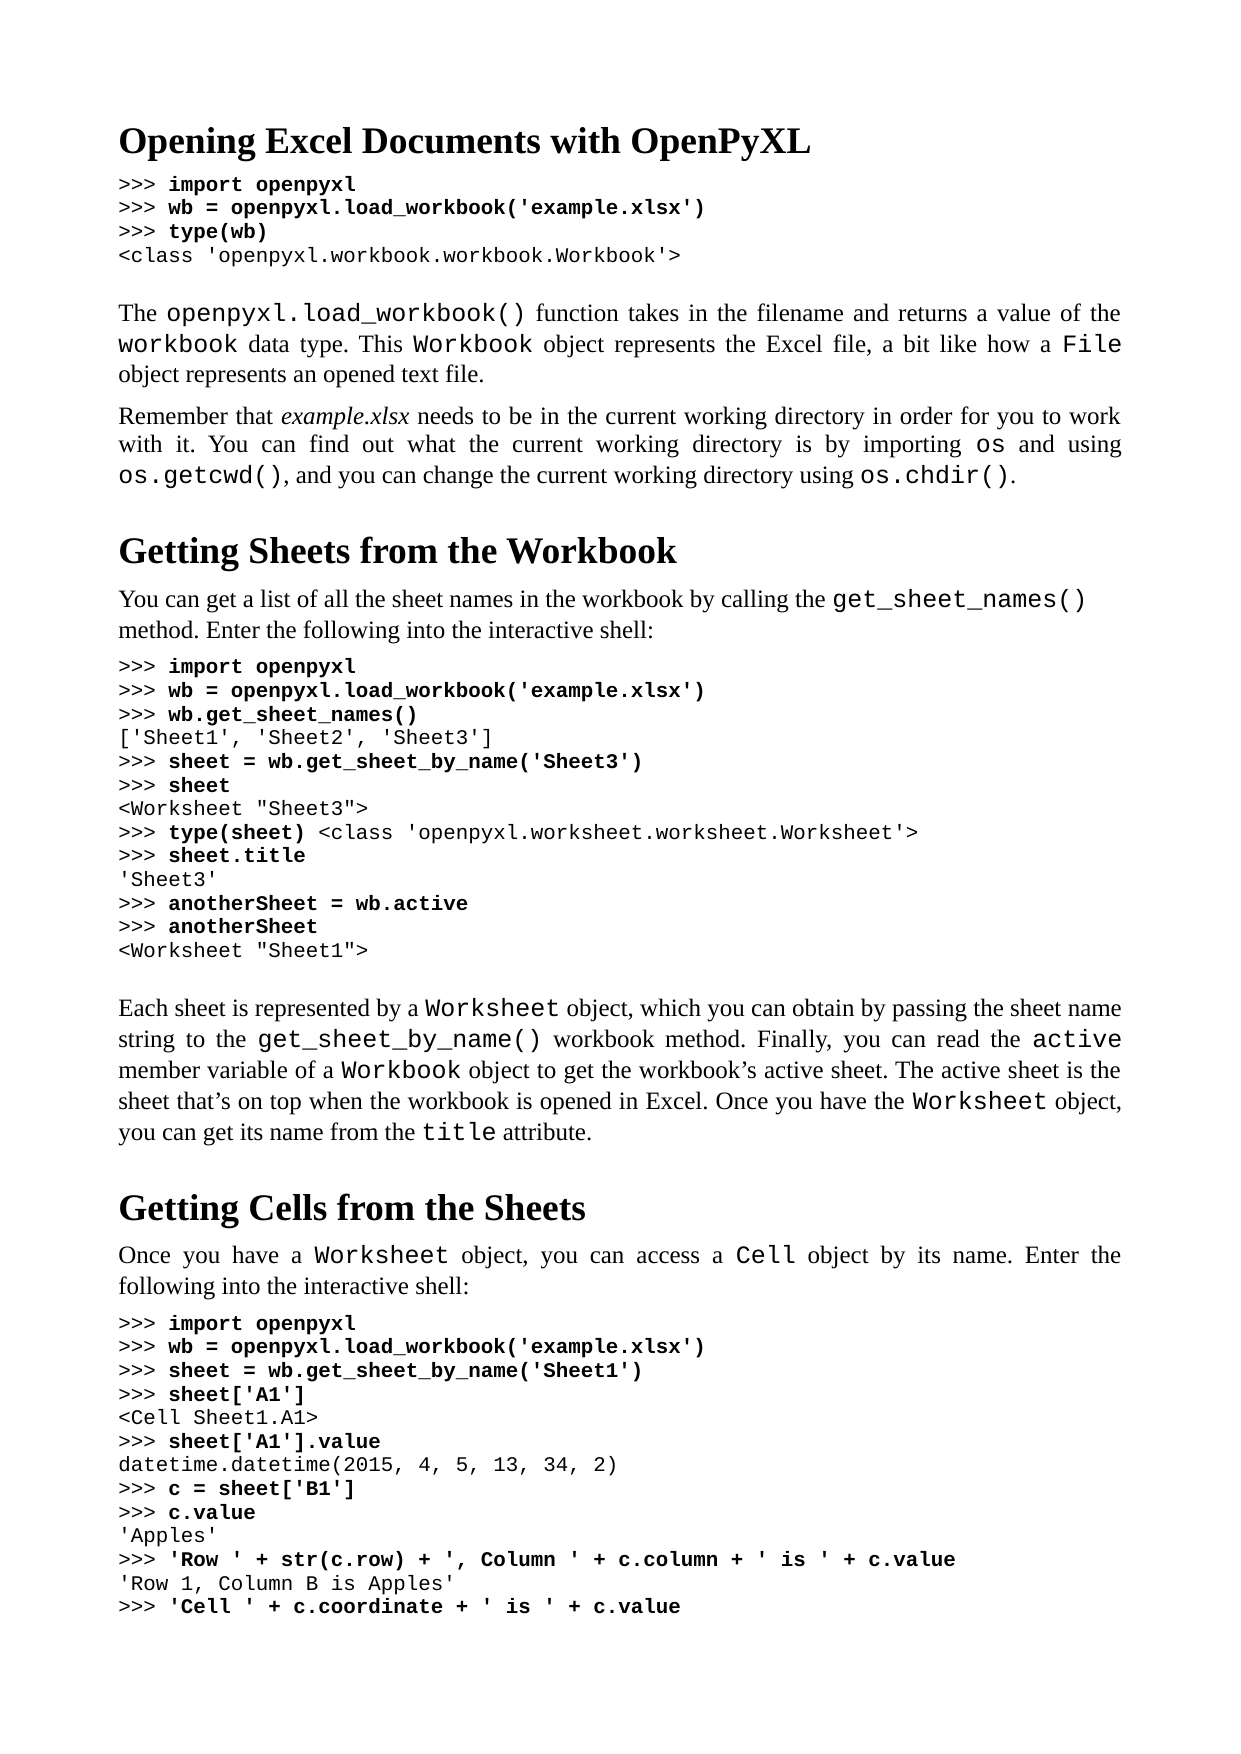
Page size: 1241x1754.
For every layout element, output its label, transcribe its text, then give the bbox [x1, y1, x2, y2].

text >>> wb.get_sheet_names() [118, 704, 1122, 727]
text >>> c = sheet['B1'] [118, 1478, 1122, 1502]
text Each sheet is represented by a Worksheet object, which you can obtain by passing the sheet name string to the get_sheet_by_name() workbook method. Finally, you can read the active member variable of a Workbook object to get the workbook’s active sheet. The active sheet is the sheet that’s on top when the workbook is opened in Excel. Once you have the Worksheet object, you can get its name from the title attribute. [118, 993, 1122, 1147]
text >>> sheet = wb.get_sheet_by_name('Sheet1') [118, 1360, 1122, 1383]
text 'Row 1, Column B is Apples' [118, 1573, 1122, 1596]
text >>> import openpyxl [118, 1313, 1122, 1336]
text 'Sheet3' [118, 869, 1122, 893]
text >>> import openpyxl [118, 656, 1122, 680]
text ['Sheet1', 'Sheet2', 'Sheet3'] [118, 727, 1122, 751]
text >>> import openpyxl [118, 174, 1122, 197]
subtitle Getting Cells from the Sheets [118, 1185, 1122, 1228]
text <Worksheet "Sheet1"> [118, 940, 1122, 964]
text Remember that example.xlsx needs to be in the current working directory in order for you to work with it. You can find out what the current working directory is by importing os and using os.getcwd(), and you can change the current working directory using os.chdir(). [118, 401, 1122, 491]
text >>> sheet [118, 774, 1122, 798]
subtitle Opening Excel Documents with OpenPyXL [118, 118, 1122, 161]
text >>> anotherSheet [118, 916, 1122, 940]
text >>> type(wb) [118, 221, 1122, 245]
text >>> 'Row ' + str(c.row) + ', Column ' + c.column + ' is ' + c.value [118, 1549, 1122, 1573]
text >>> c.value [118, 1502, 1122, 1525]
text >>> wb = openpyxl.load_workbook('example.xlsx') [118, 680, 1122, 704]
text The openpyxl.load_workbook() function takes in the filename and returns a value of the workbook data type. This Workbook object represents the Excel file, a bit like how a File object represents an opened text file. [118, 298, 1122, 388]
text >>> 'Cell ' + c.coordinate + ' is ' + c.value [118, 1596, 1122, 1620]
text <Worksheet "Sheet3"> [118, 798, 1122, 822]
text >>> sheet = wb.get_sheet_by_name('Sheet3') [118, 751, 1122, 774]
text Once you have a Worksheet object, you can access a Cell object by its name. Enter the following into the interactive shell: [118, 1241, 1122, 1300]
text >>> sheet.title [118, 846, 1122, 869]
text >>> anotherSheet = wb.active [118, 893, 1122, 916]
text >>> wb = openpyxl.load_workbook('example.xlsx') [118, 197, 1122, 221]
text 'Apples' [118, 1525, 1122, 1549]
text You can get a list of all the sheet names in the workbook by calling the get_sheet_names() method. Enter the following into the interactive shell: [118, 584, 1122, 644]
text >>> wb = openpyxl.load_workbook('example.xlsx') [118, 1336, 1122, 1360]
text <class 'openpyxl.workbook.workbook.Workbook'> [118, 245, 1122, 268]
text datetime.datetime(2015, 4, 5, 13, 34, 2) [118, 1454, 1122, 1478]
text >>> type(sheet) <class 'openpyxl.worksheet.worksheet.Worksheet'> [118, 822, 1122, 846]
text <Cell Sheet1.A1> [118, 1407, 1122, 1431]
subtitle Getting Sheets from the Workbook [118, 529, 1122, 572]
text >>> sheet['A1'] [118, 1383, 1122, 1407]
text >>> sheet['A1'].value [118, 1431, 1122, 1454]
